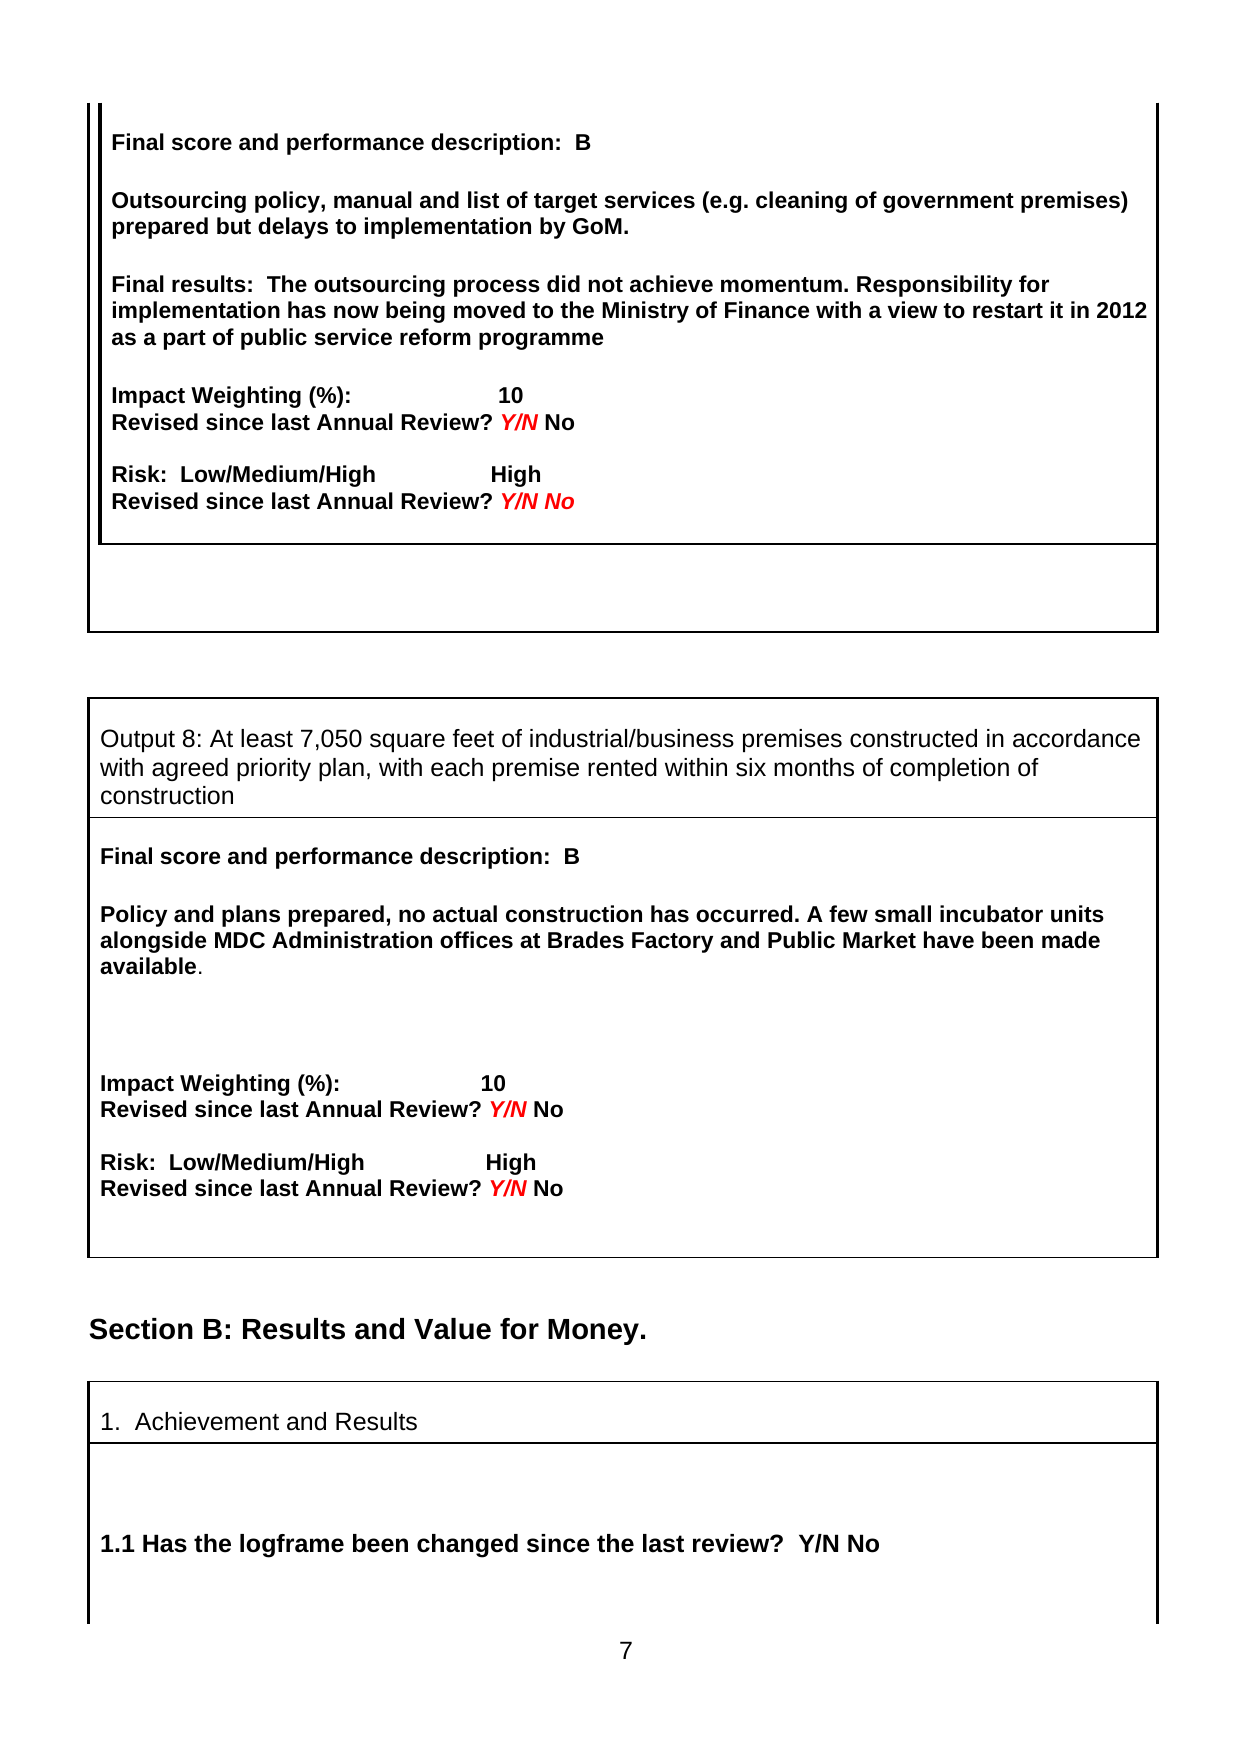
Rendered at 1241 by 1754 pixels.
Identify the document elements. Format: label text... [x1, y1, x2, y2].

table_cell [90, 1444, 1156, 1504]
table_cell Final score and performance description: B Outsourcing policy, manual and list of target services (e.g. cleaning of government premises) prepared but delays to implementation by GoM. [102, 103, 1156, 246]
table_cell [90, 602, 1156, 631]
table_cell Final score and performance description: B Policy and plans prepared, no actual construction has occurred. A few small incubator units alongside MDC Administration offices at Brades Factory and Public Market have been made available. [90, 818, 1156, 1043]
table_cell [90, 545, 1156, 602]
table_cell [90, 103, 98, 544]
table_cell Impact Weighting (%): 10 Revised since last Annual Review? Y/N No Risk: Low/Medium/High High Revised since last Annual Review? Y/N No [90, 1044, 1156, 1257]
table_cell Final results: The outsourcing process did not achieve momentum. Responsibility for implementation has now being moved to the Ministry of Finance with a view to restart it in 2012 as a part of public service reform programme Impact Weighting (%): 10 Revised since last Annual Review? Y/N No Risk: Low/Medium/High High Revised since last Annual Review? Y/N No [102, 246, 1156, 543]
table_header Output 8: At least 7,050 square feet of industrial/business premises constructed in accordance with agreed priority plan, with each premise rented within six months of completion of construction [90, 699, 1156, 816]
subtitle Section B: Results and Value for Money. [89, 1312, 1152, 1346]
table_cell 1.1 Has the logframe been changed since the last review? Y/N No [90, 1504, 1156, 1624]
table_header 1. Achievement and Results [90, 1382, 1156, 1442]
